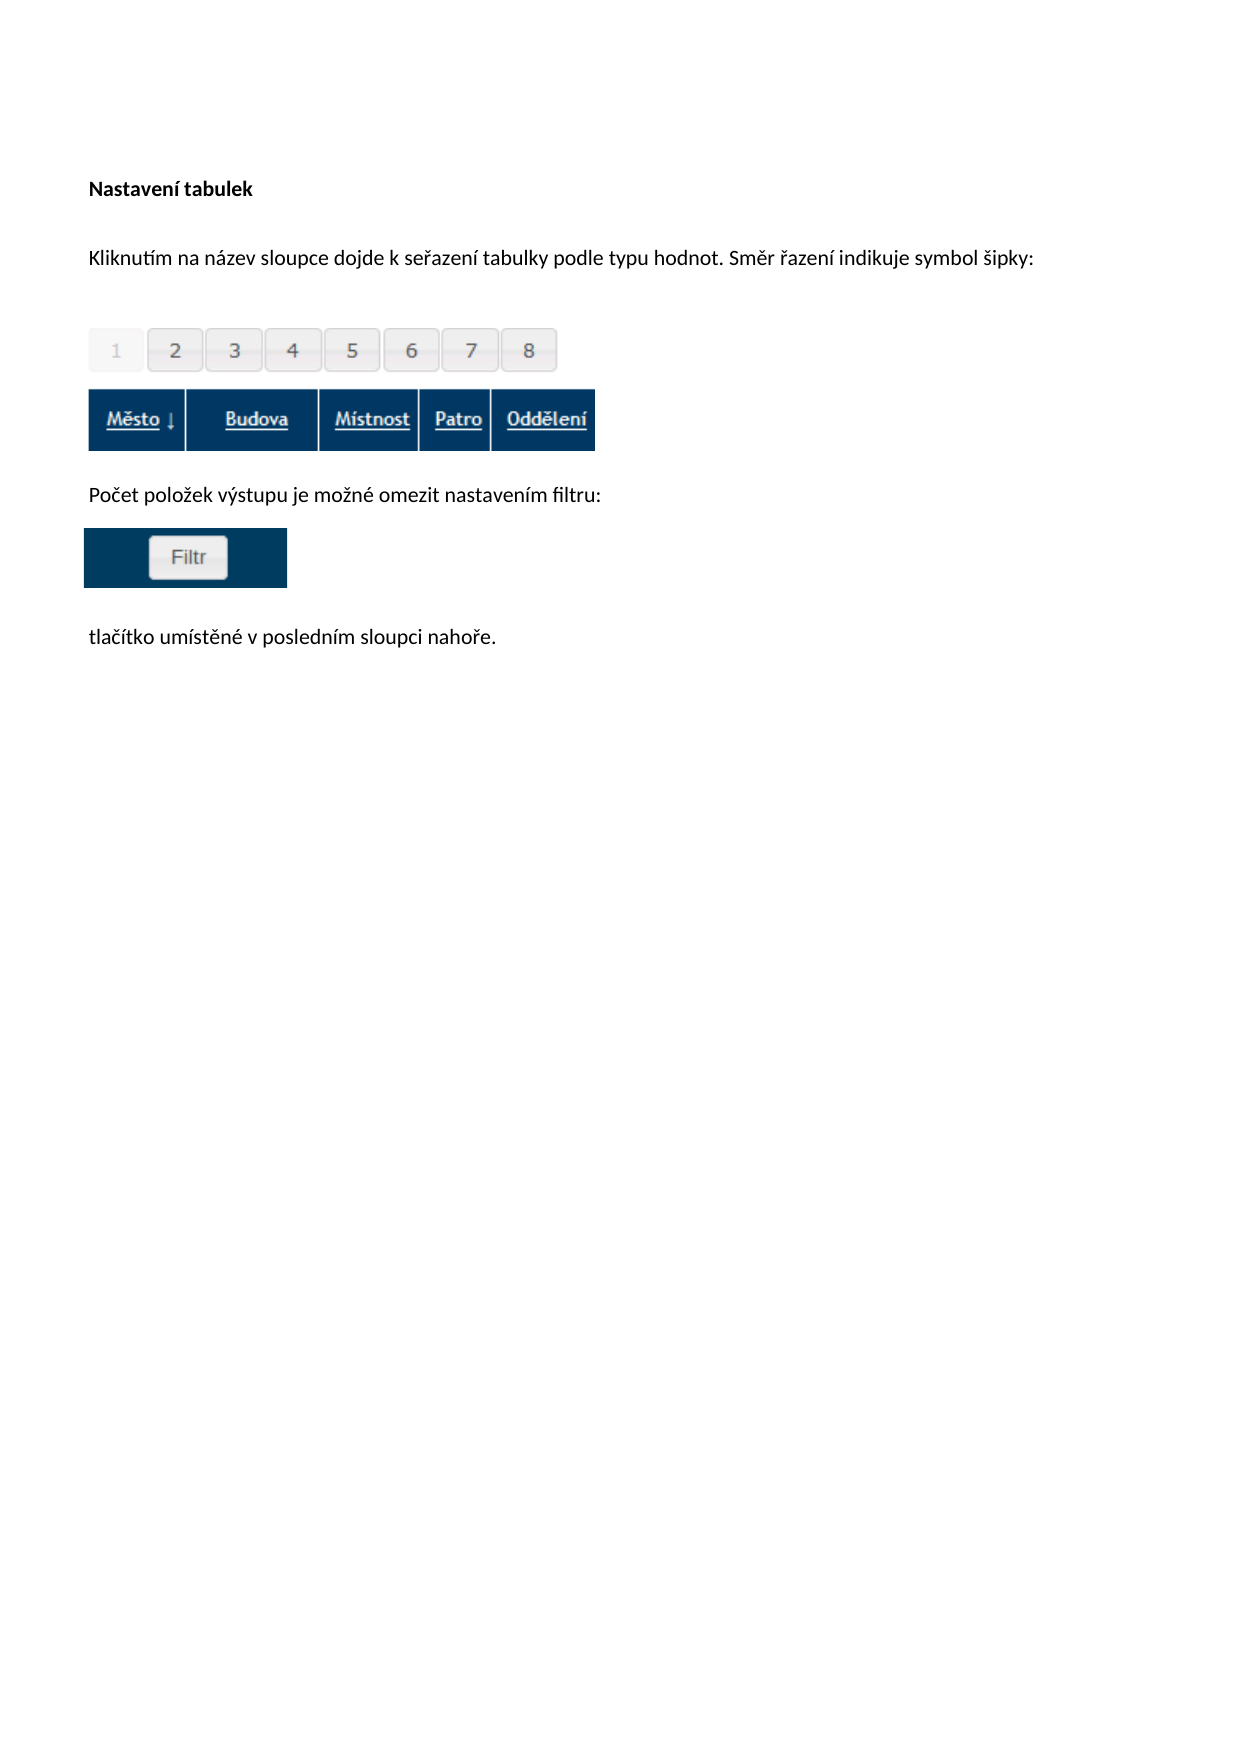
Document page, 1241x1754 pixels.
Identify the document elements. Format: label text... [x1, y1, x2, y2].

picture [83, 528, 288, 588]
picture [88, 328, 595, 451]
text Počet položek výstupu je možné omezit nastavením filtru: [88, 481, 1152, 508]
text tlačítko umístěné v posledním sloupci nahoře. [88, 623, 1152, 650]
text Nastavení tabulek [88, 175, 1152, 202]
text Kliknutím na název sloupce dojde k seřazení tabulky podle typu hodnot. Směr řazení indikuje symbol šipky: [88, 244, 1152, 270]
